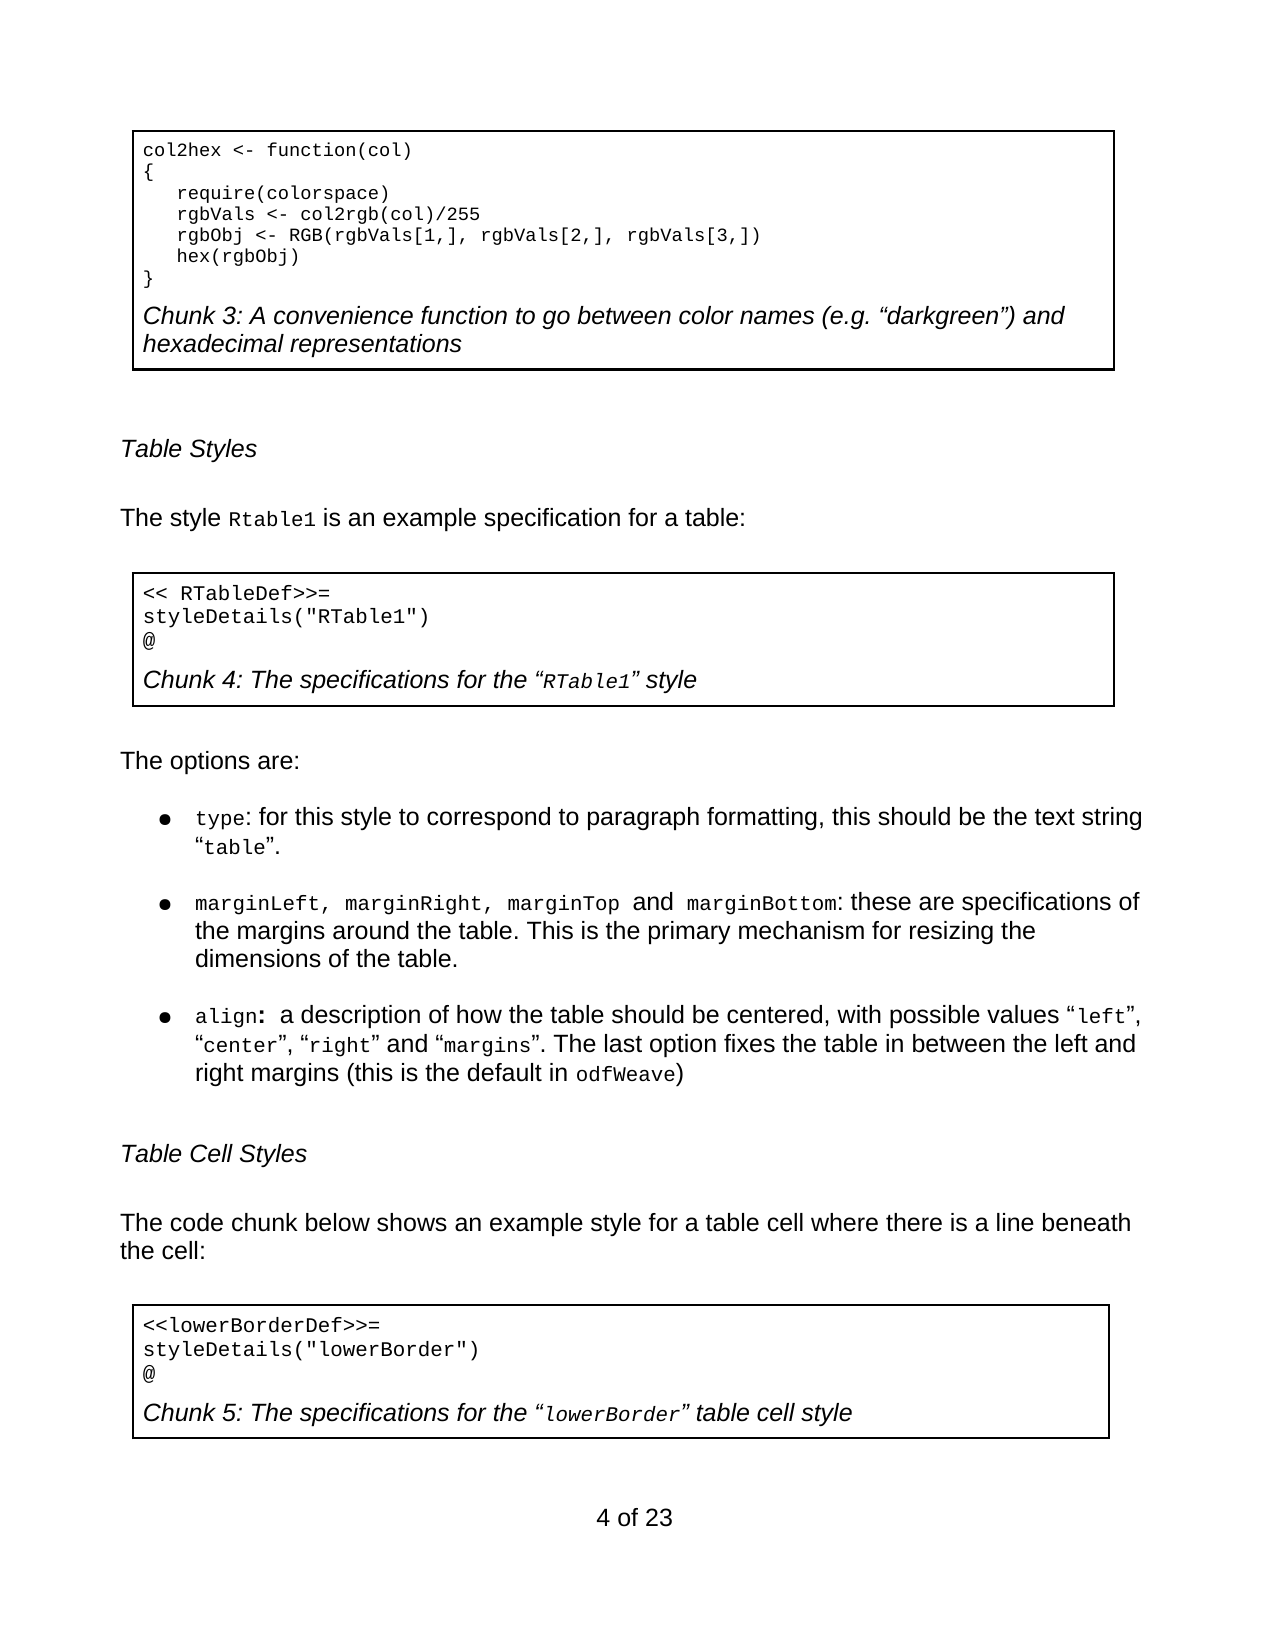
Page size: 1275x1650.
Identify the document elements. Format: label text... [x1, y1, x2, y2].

text <<lowerBorderDef>>= [143, 1315, 1099, 1339]
text col2hex <- function(col) { require(colorspace) rgbVals <- col2rgb(col)/255 rgbObj <- RGB(rgbVals[1,], rgbVals[2,], rgbVals[3,]) hex(rgbObj) } [143, 141, 1104, 290]
text @ [143, 630, 1104, 654]
text Chunk 5: The specifications for the “lowerBorder” table cell style [143, 1399, 1099, 1427]
text styleDetails("RTable1") [143, 607, 1104, 630]
subtitle Table Cell Styles [120, 1140, 1149, 1168]
text Chunk 4: The specifications for the “RTable1” style [143, 666, 1104, 695]
list align: a description of how the table should be centered, with possible values “left”, “center”, “right” and “margins”. The last option fixes the table in between the left and right margins (this is the default in odfWeave) [157, 1001, 1149, 1087]
text The options are: [120, 747, 1149, 775]
text The code chunk below shows an example style for a table cell where there is a line beneath the cell: [120, 1209, 1149, 1264]
text Chunk 3: A convenience function to go between color names (e.g. “darkgreen”) and hexadecimal representations [143, 302, 1104, 358]
text @ [143, 1362, 1099, 1386]
list type: for this style to correspond to paragraph formatting, this should be the text string “table”. [157, 803, 1149, 860]
subtitle Table Styles [120, 435, 1149, 463]
text styleDetails("lowerBorder") [143, 1339, 1099, 1362]
list marginLeft, marginRight, marginTop and marginBottom: these are specifications of the margins around the table. This is the primary mechanism for resizing the dimensions of the table. [157, 888, 1149, 973]
text The style Rtable1 is an example specification for a table: [120, 503, 1149, 532]
text << RTableDef>>= [143, 583, 1104, 607]
